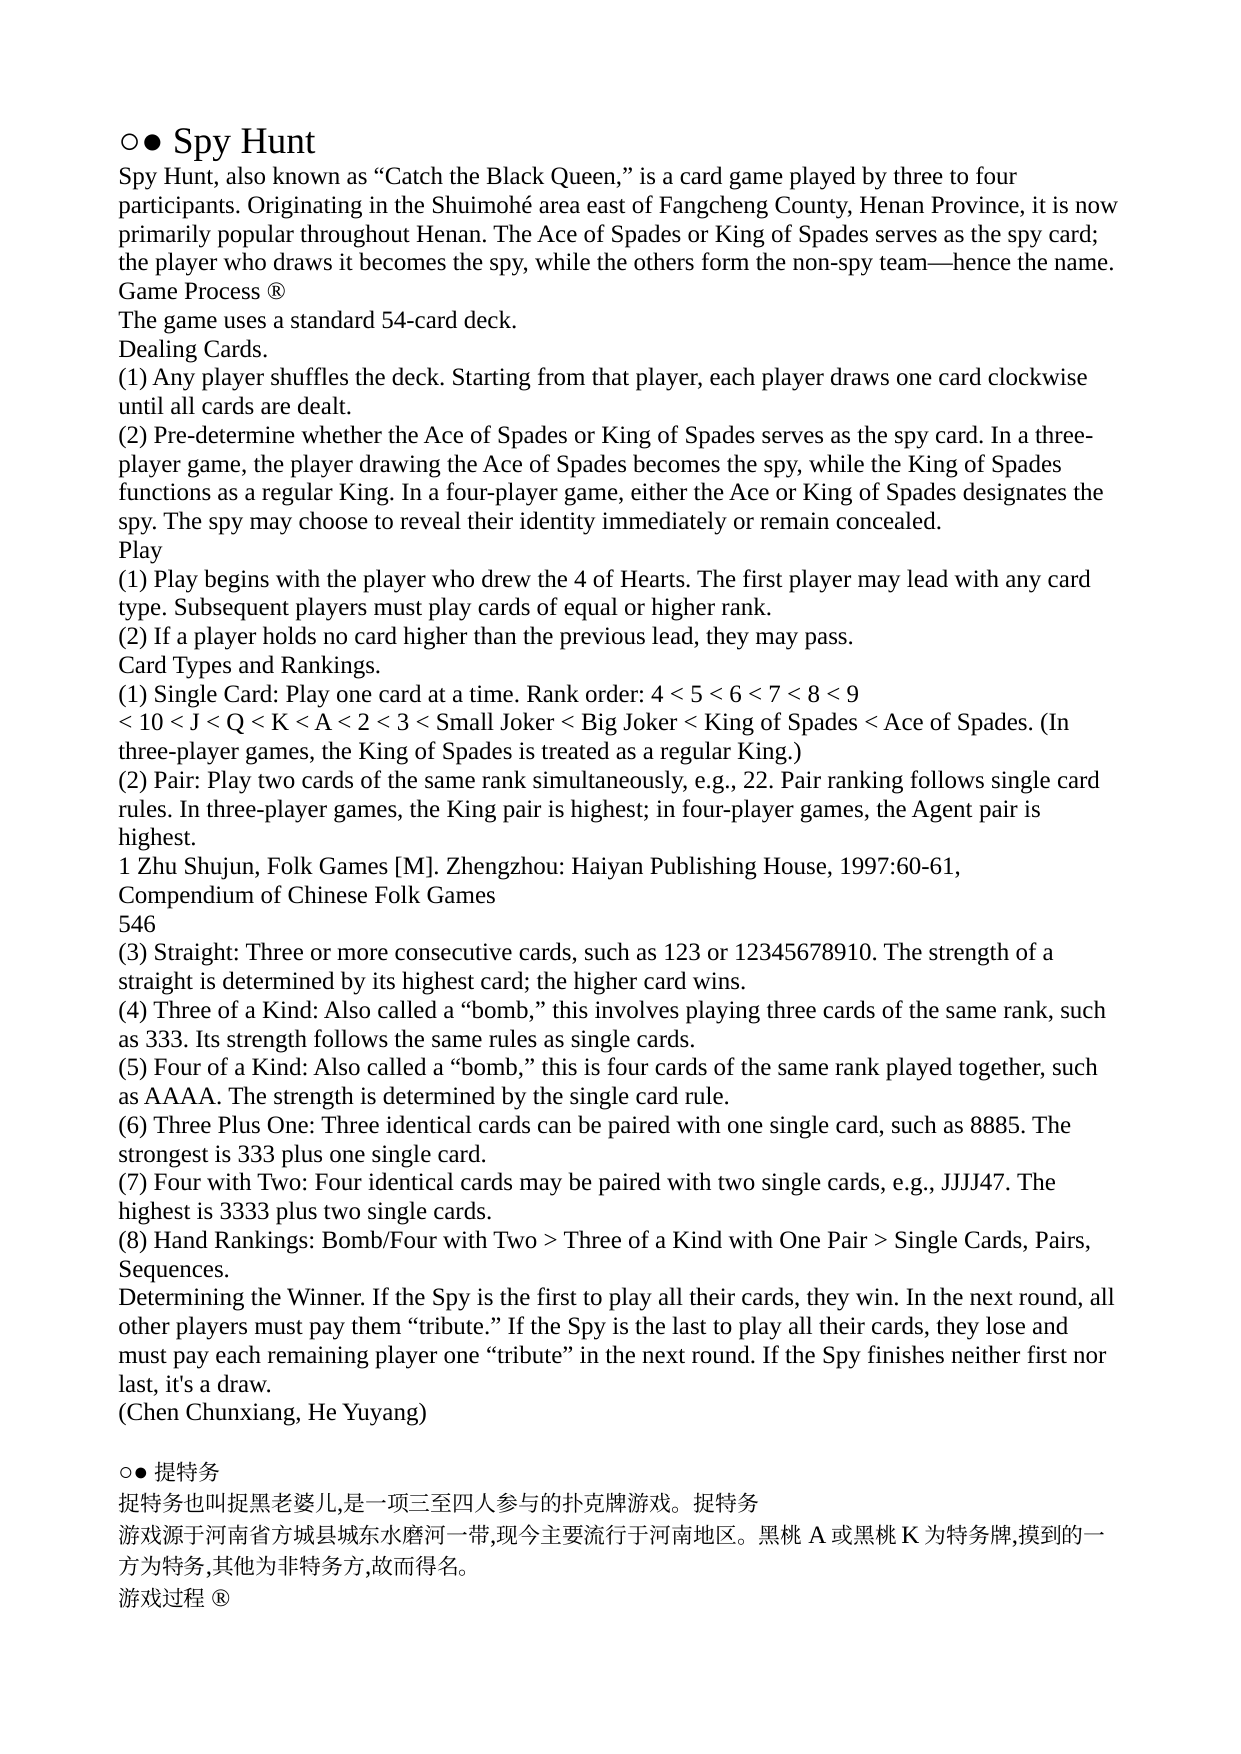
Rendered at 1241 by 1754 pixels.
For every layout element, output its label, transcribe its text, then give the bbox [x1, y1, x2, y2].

text Spy Hunt, also known as “Catch the Black Queen,” is a card game played by three to four participants. Originating in the Shuimohé area east of Fangcheng County, Henan Province, it is now primarily popular throughout Henan. The Ace of Spades or King of Spades serves as the spy card; the player who draws it becomes the spy, while the others form the non-spy team—hence the name. [118, 161, 1122, 276]
text (8) Hand Rankings: Bomb/Four with Two > Three of a Kind with One Pair > Single Cards, Pairs, Sequences. [118, 1225, 1122, 1282]
text (7) Four with Two: Four identical cards may be paired with two single cards, e.g., JJJJ47. The highest is 3333 plus two single cards. [118, 1167, 1122, 1225]
text 游戏源于河南省方城县城东水磨河一带,现今主要流行于河南地区。黑桃 A或黑桃K为特务牌,摸到的一方为特务,其他为非特务方,故而得名。 [118, 1518, 1122, 1581]
text Dealing Cards. [118, 334, 1122, 362]
text Card Types and Rankings. [118, 650, 1122, 679]
text (6) Three Plus One: Three identical cards can be paired with one single card, such as 8885. The strongest is 333 plus one single card. [118, 1110, 1122, 1167]
text (1) Play begins with the player who drew the 4 of Hearts. The first player may lead with any card type. Subsequent players must play cards of equal or higher rank. [118, 564, 1122, 621]
text ○● 提特务 [118, 1455, 1122, 1486]
text (2) Pre-determine whether the Ace of Spades or King of Spades serves as the spy card. In a three-player game, the player drawing the Ace of Spades becomes the spy, while the King of Spades functions as a regular King. In a four-player game, either the Ace or King of Spades designates the spy. The spy may choose to reveal their identity immediately or remain concealed. [118, 420, 1122, 535]
text The game uses a standard 54-card deck. [118, 305, 1122, 334]
text Play [118, 535, 1122, 564]
text Game Process ® [118, 276, 1122, 305]
text 游戏过程 ® [118, 1581, 1122, 1612]
text (Chen Chunxiang, He Yuyang) [118, 1397, 1122, 1426]
text Compendium of Chinese Folk Games [118, 880, 1122, 909]
text 1 Zhu Shujun, Folk Games [M]. Zhengzhou: Haiyan Publishing House, 1997:60-61, [118, 851, 1122, 880]
text (2) Pair: Play two cards of the same rank simultaneously, e.g., 22. Pair ranking follows single card rules. In three-player games, the King pair is highest; in four-player games, the Agent pair is highest. [118, 765, 1122, 851]
text (2) If a player holds no card higher than the previous lead, they may pass. [118, 621, 1122, 650]
text (1) Single Card: Play one card at a time. Rank order: 4 < 5 < 6 < 7 < 8 < 9 [118, 679, 1122, 707]
text < 10 < J < Q < K < A < 2 < 3 < Small Joker < Big Joker < King of Spades < Ace of Spades. (In three-player games, the King of Spades is treated as a regular King.) [118, 707, 1122, 765]
text (3) Straight: Three or more consecutive cards, such as 123 or 12345678910. The strength of a straight is determined by its highest card; the higher card wins. [118, 937, 1122, 995]
text 546 [118, 909, 1122, 937]
text (5) Four of a Kind: Also called a “bomb,” this is four cards of the same rank played together, such as AAAA. The strength is determined by the single card rule. [118, 1052, 1122, 1110]
text Determining the Winner. If the Spy is the first to play all their cards, they win. In the next round, all other players must pay them “tribute.” If the Spy is the last to play all their cards, they lose and must pay each remaining player one “tribute” in the next round. If the Spy finishes neither first nor last, it's a draw. [118, 1282, 1122, 1397]
text ○● Spy Hunt [118, 118, 1122, 161]
text (4) Three of a Kind: Also called a “bomb,” this involves playing three cards of the same rank, such as 333. Its strength follows the same rules as single cards. [118, 995, 1122, 1052]
text (1) Any player shuffles the deck. Starting from that player, each player draws one card clockwise until all cards are dealt. [118, 362, 1122, 420]
text 捉特务也叫捉黑老婆儿,是一项三至四人参与的扑克牌游戏。捉特务 [118, 1486, 1122, 1518]
